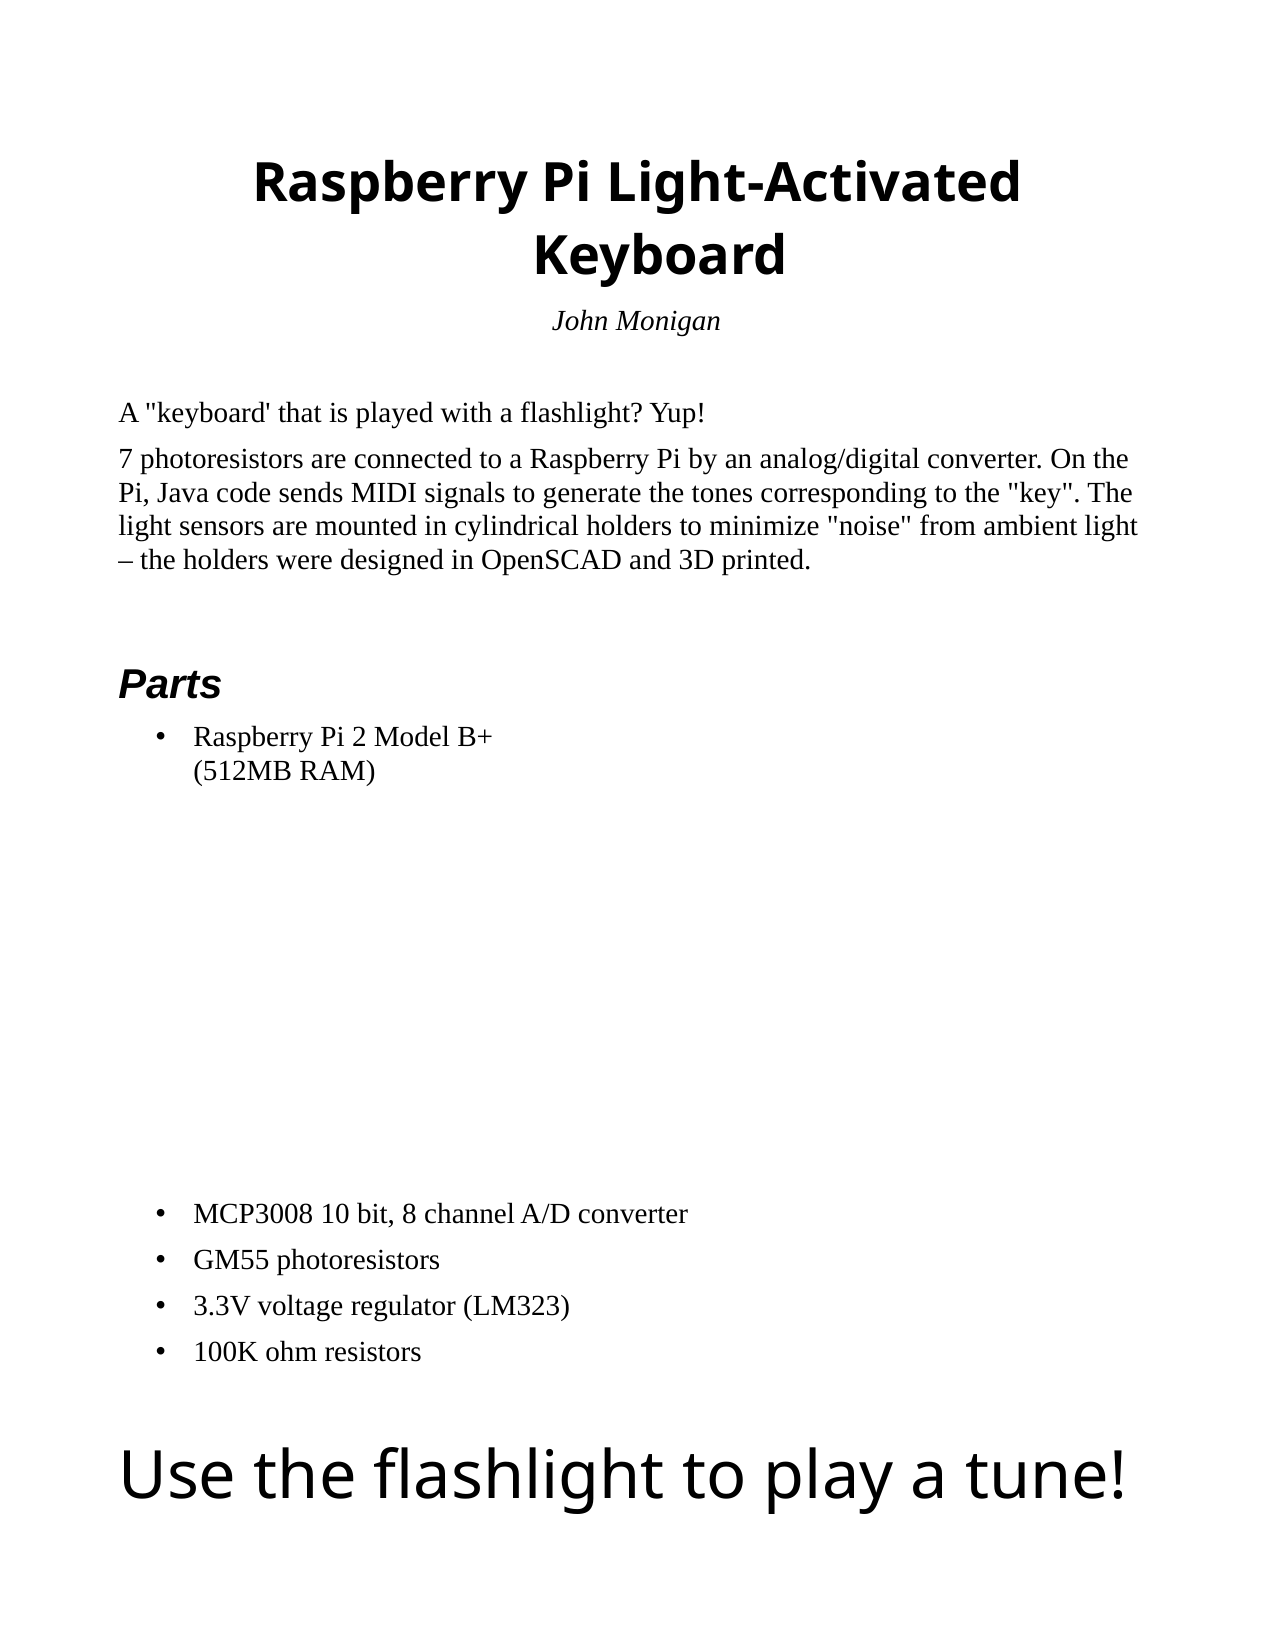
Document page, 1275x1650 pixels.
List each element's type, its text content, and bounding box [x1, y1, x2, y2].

list MCP3008 10 bit, 8 channel A/D converter [156, 1196, 1157, 1230]
subtitle Parts [118, 659, 1157, 707]
list 100K ohm resistors [156, 1334, 1157, 1368]
list GM55 photoresistors [156, 1242, 1157, 1276]
text Use the flashlight to play a tune! [118, 1427, 1157, 1518]
text 7 photoresistors are connected to a Raspberry Pi by an analog/digital converter. On the Pi, Java code sends MIDI signals to generate the tones corresponding to the "key". The light sensors are mounted in cylindrical holders to minimize "noise" from ambient light – the holders were designed in OpenSCAD and 3D printed. [118, 441, 1157, 575]
subtitle Raspberry Pi Light-Activated Keyboard [118, 143, 1157, 291]
list 3.3V voltage regulator (LM323) [156, 1288, 1157, 1322]
text A "keyboard' that is played with a flashlight? Yup! [118, 395, 1157, 429]
text John Monigan [118, 303, 1157, 337]
list Raspberry Pi 2 Model B+ (512MB RAM) [156, 719, 1157, 787]
